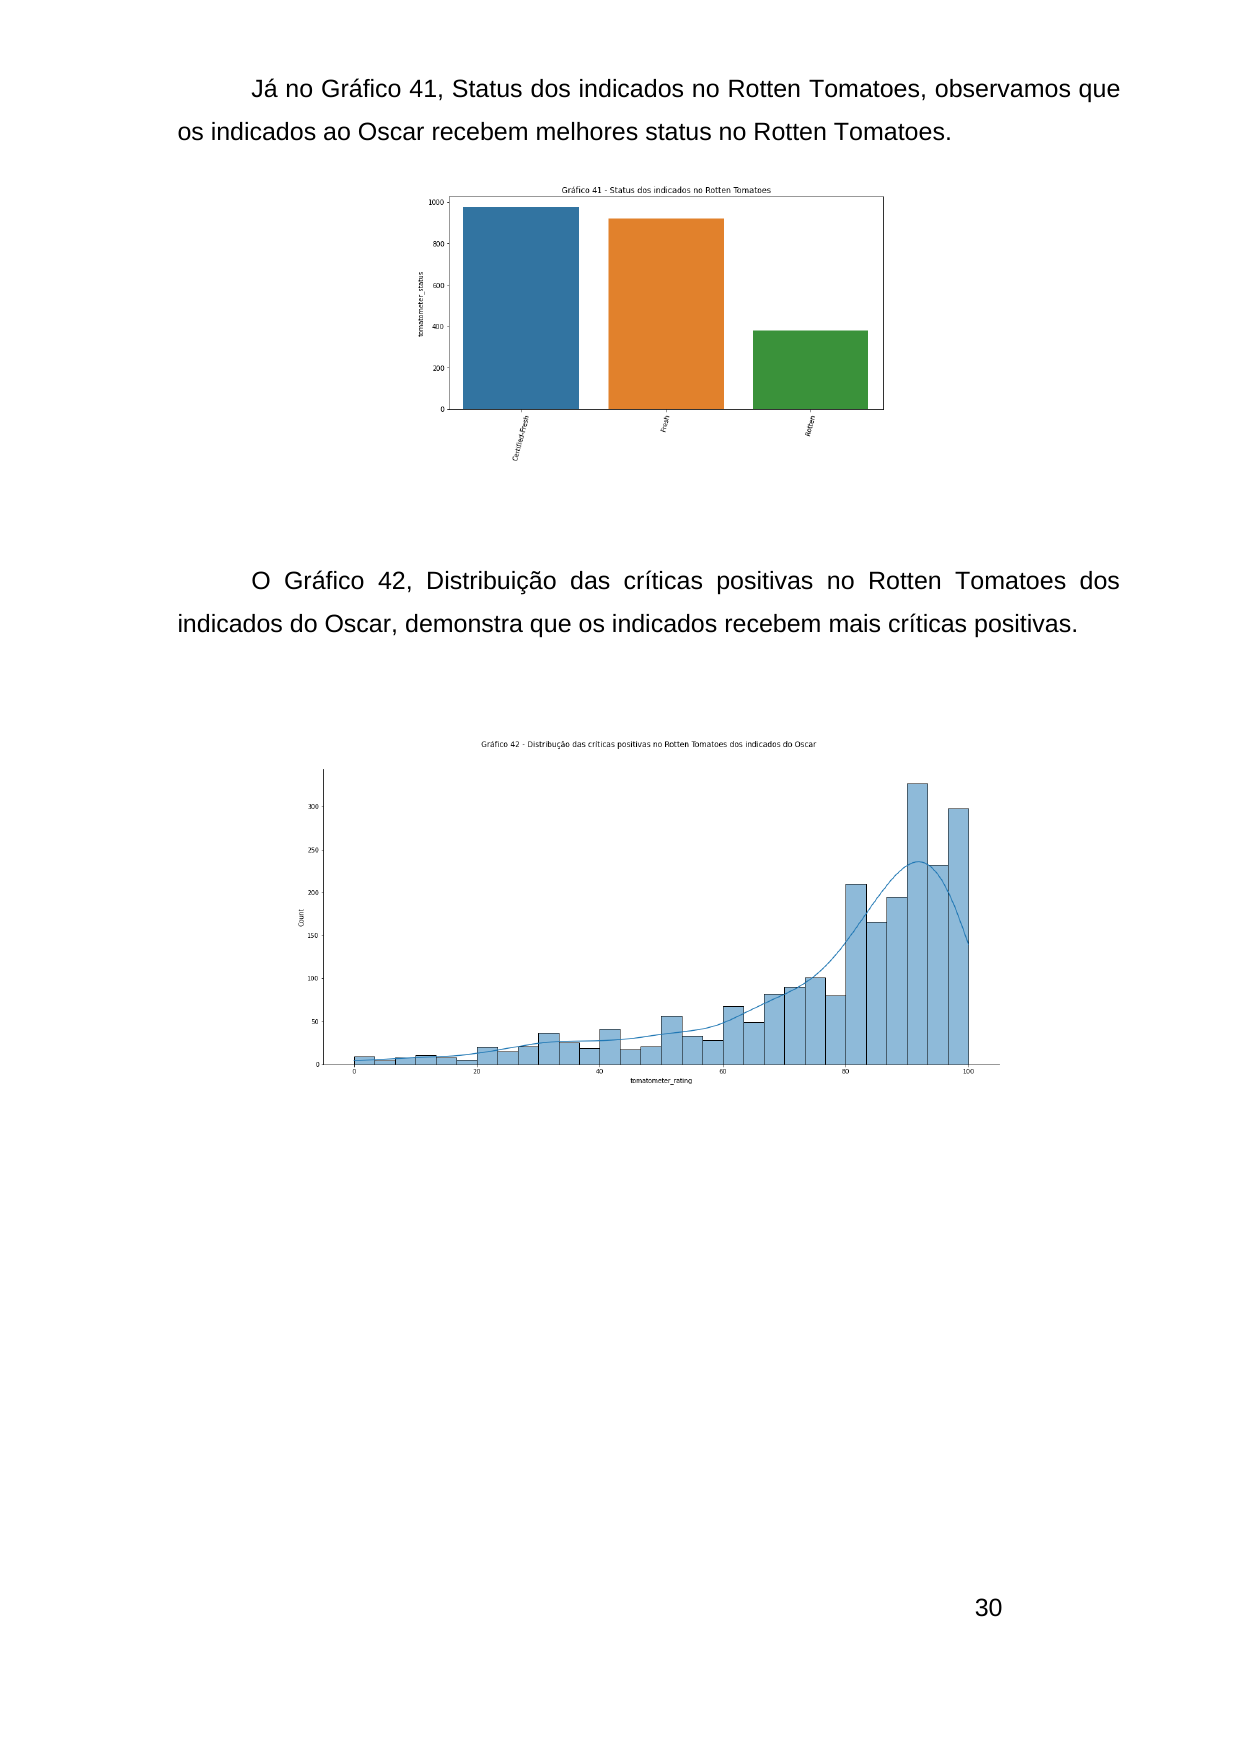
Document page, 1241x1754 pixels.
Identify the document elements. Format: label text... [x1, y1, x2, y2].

text Já no Gráfico 41, Status dos indicados no Rotten Tomatoes, observamos que os indicados ao Oscar recebem melhores status no Rotten Tomatoes. [177, 74, 1122, 146]
picture [413, 183, 886, 466]
text O Gráfico 42, Distribuição das críticas positivas no Rotten Tomatoes dos indicados do Oscar, demonstra que os indicados recebem mais críticas positivas. [177, 566, 1122, 638]
picture [295, 738, 1004, 1087]
